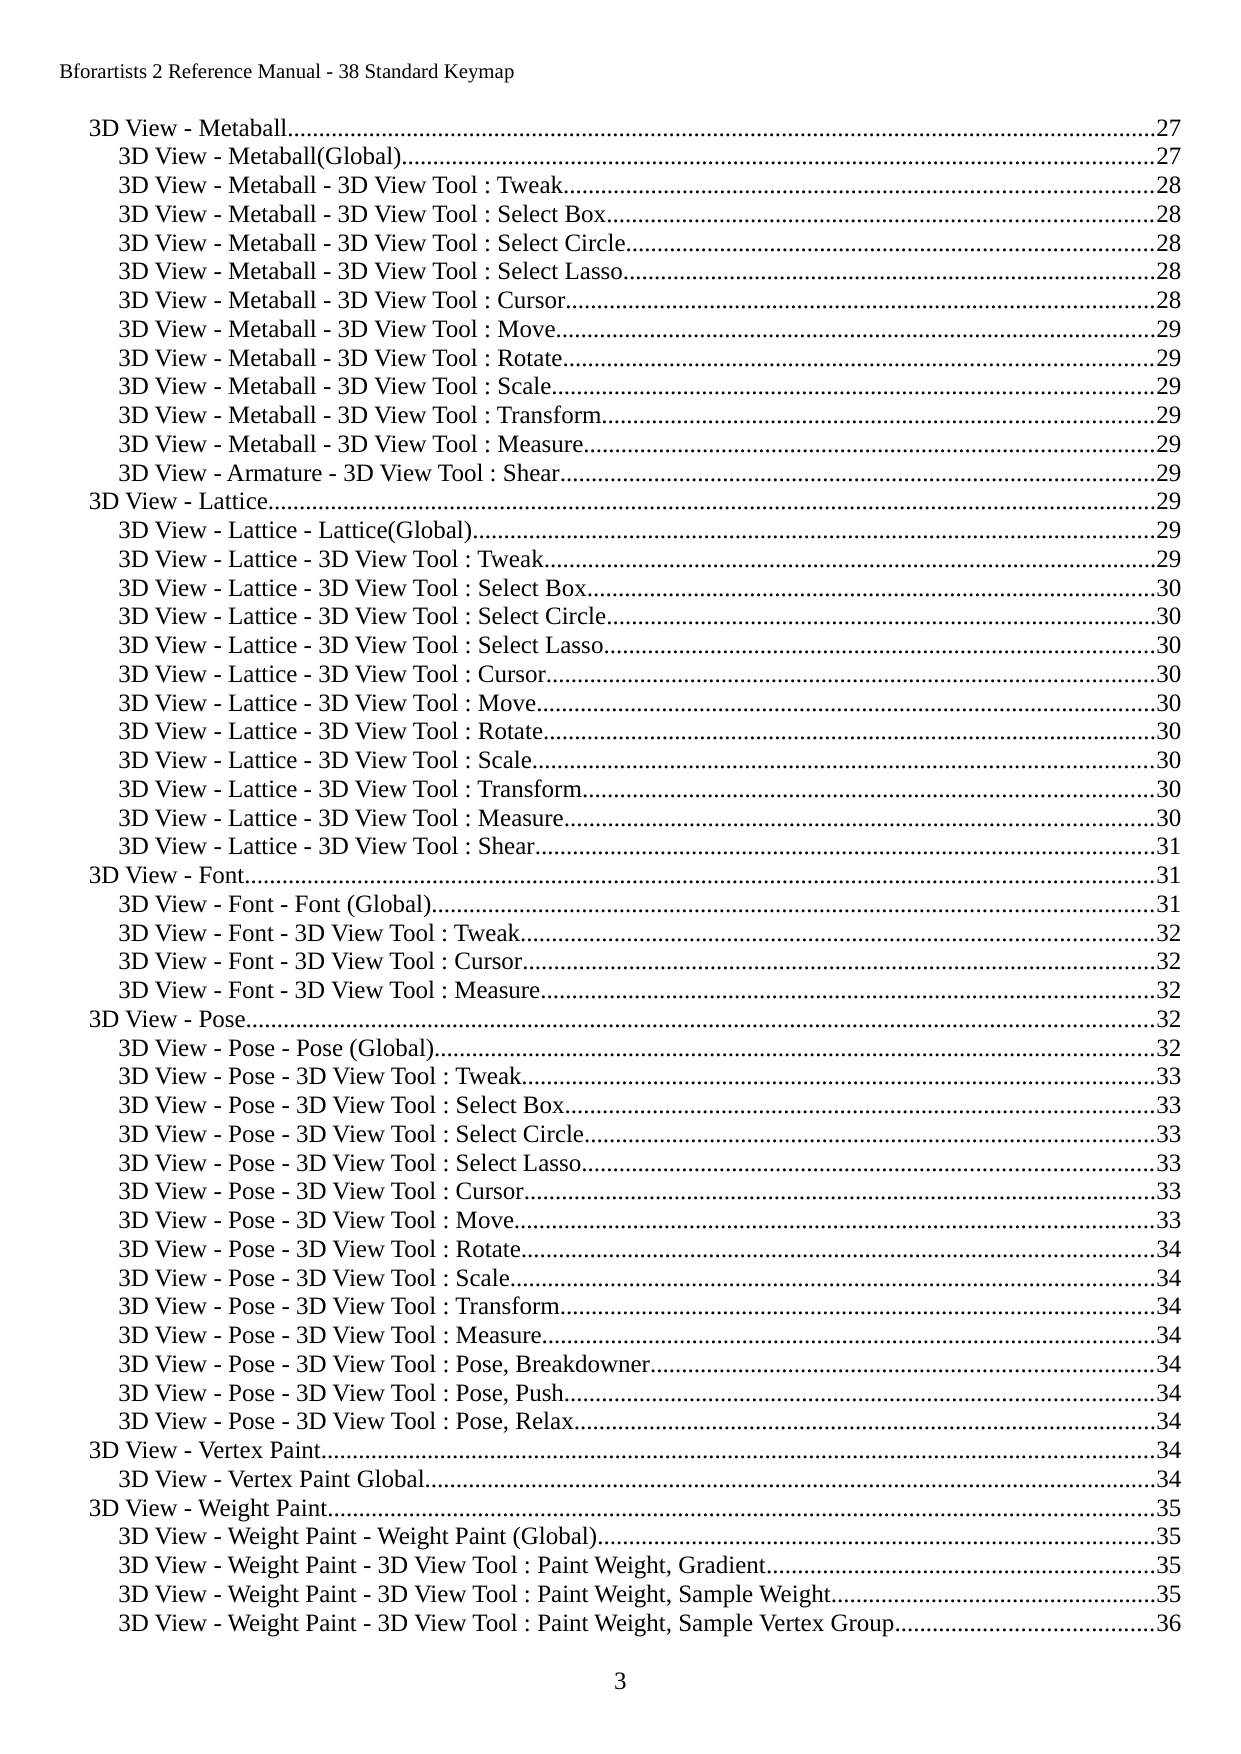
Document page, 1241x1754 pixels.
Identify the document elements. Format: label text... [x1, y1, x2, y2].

text 3D View - Lattice - 3D View Tool : Rotate 30 [118, 716, 1181, 745]
text 3D View - Weight Paint - 3D View Tool : Paint Weight, Gradient 35 [118, 1550, 1181, 1579]
text 3D View - Pose - 3D View Tool : Pose, Relax 34 [118, 1406, 1181, 1435]
text 3D View - Metaball - 3D View Tool : Select Circle 28 [118, 228, 1181, 256]
text 3D View - Pose - 3D View Tool : Select Lasso 33 [118, 1148, 1181, 1176]
text 3D View - Metaball - 3D View Tool : Rotate 29 [118, 343, 1181, 371]
text 3D View - Lattice 29 [88, 486, 1181, 515]
text 3D View - Lattice - 3D View Tool : Select Box 30 [118, 573, 1181, 601]
text 3D View - Font - 3D View Tool : Cursor 32 [118, 946, 1181, 975]
text 3D View - Weight Paint - Weight Paint (Global) 35 [118, 1521, 1181, 1550]
text 3D View - Metaball - 3D View Tool : Cursor 28 [118, 285, 1181, 314]
text 3D View - Font 31 [88, 860, 1181, 889]
text 3D View - Armature - 3D View Tool : Shear 29 [118, 458, 1181, 486]
text 3D View - Metaball - 3D View Tool : Transform 29 [118, 400, 1181, 429]
text 3D View - Pose - 3D View Tool : Rotate 34 [118, 1234, 1181, 1263]
text 3D View - Pose - 3D View Tool : Scale 34 [118, 1263, 1181, 1291]
text 3D View - Metaball(Global) 27 [118, 141, 1181, 170]
text 3D View - Lattice - Lattice(Global) 29 [118, 515, 1181, 544]
text 3D View - Lattice - 3D View Tool : Move 30 [118, 688, 1181, 716]
text 3D View - Pose - 3D View Tool : Move 33 [118, 1205, 1181, 1234]
text 3D View - Lattice - 3D View Tool : Shear 31 [118, 831, 1181, 860]
text 3D View - Pose - 3D View Tool : Measure 34 [118, 1320, 1181, 1349]
text 3D View - Font - 3D View Tool : Tweak 32 [118, 918, 1181, 946]
text 3D View - Lattice - 3D View Tool : Measure 30 [118, 803, 1181, 831]
text 3D View - Pose - 3D View Tool : Pose, Push 34 [118, 1378, 1181, 1406]
text 3D View - Lattice - 3D View Tool : Transform 30 [118, 774, 1181, 803]
text 3D View - Metaball - 3D View Tool : Tweak 28 [118, 170, 1181, 199]
text 3D View - Weight Paint 35 [88, 1493, 1181, 1521]
text 3D View - Metaball - 3D View Tool : Select Box 28 [118, 199, 1181, 228]
text 3D View - Metaball - 3D View Tool : Measure 29 [118, 429, 1181, 458]
text 3D View - Weight Paint - 3D View Tool : Paint Weight, Sample Weight 35 [118, 1579, 1181, 1608]
text 3D View - Vertex Paint 34 [88, 1435, 1181, 1464]
text 3D View - Pose - 3D View Tool : Pose, Breakdowner 34 [118, 1349, 1181, 1378]
text 3D View - Metaball - 3D View Tool : Select Lasso 28 [118, 256, 1181, 285]
text 3D View - Pose - 3D View Tool : Transform 34 [118, 1291, 1181, 1320]
text 3D View - Lattice - 3D View Tool : Select Circle 30 [118, 601, 1181, 630]
text 3D View - Metaball - 3D View Tool : Move 29 [118, 314, 1181, 343]
text 3D View - Weight Paint - 3D View Tool : Paint Weight, Sample Vertex Group 36 [118, 1608, 1181, 1636]
text 3D View - Pose - 3D View Tool : Tweak 33 [118, 1061, 1181, 1090]
text 3D View - Lattice - 3D View Tool : Select Lasso 30 [118, 630, 1181, 659]
text 3D View - Metaball - 3D View Tool : Scale 29 [118, 371, 1181, 400]
text 3D View - Pose - 3D View Tool : Select Circle 33 [118, 1119, 1181, 1148]
text 3D View - Lattice - 3D View Tool : Cursor 30 [118, 659, 1181, 688]
text 3D View - Vertex Paint Global 34 [118, 1464, 1181, 1493]
text 3D View - Lattice - 3D View Tool : Scale 30 [118, 745, 1181, 774]
text 3D View - Font - 3D View Tool : Measure 32 [118, 975, 1181, 1004]
text 3D View - Pose 32 [88, 1004, 1181, 1033]
text 3D View - Font - Font (Global) 31 [118, 889, 1181, 918]
text 3D View - Pose - Pose (Global) 32 [118, 1033, 1181, 1061]
text 3D View - Pose - 3D View Tool : Select Box 33 [118, 1090, 1181, 1119]
text 3D View - Metaball 27 [88, 113, 1181, 141]
text 3D View - Lattice - 3D View Tool : Tweak 29 [118, 544, 1181, 573]
text 3D View - Pose - 3D View Tool : Cursor 33 [118, 1176, 1181, 1205]
